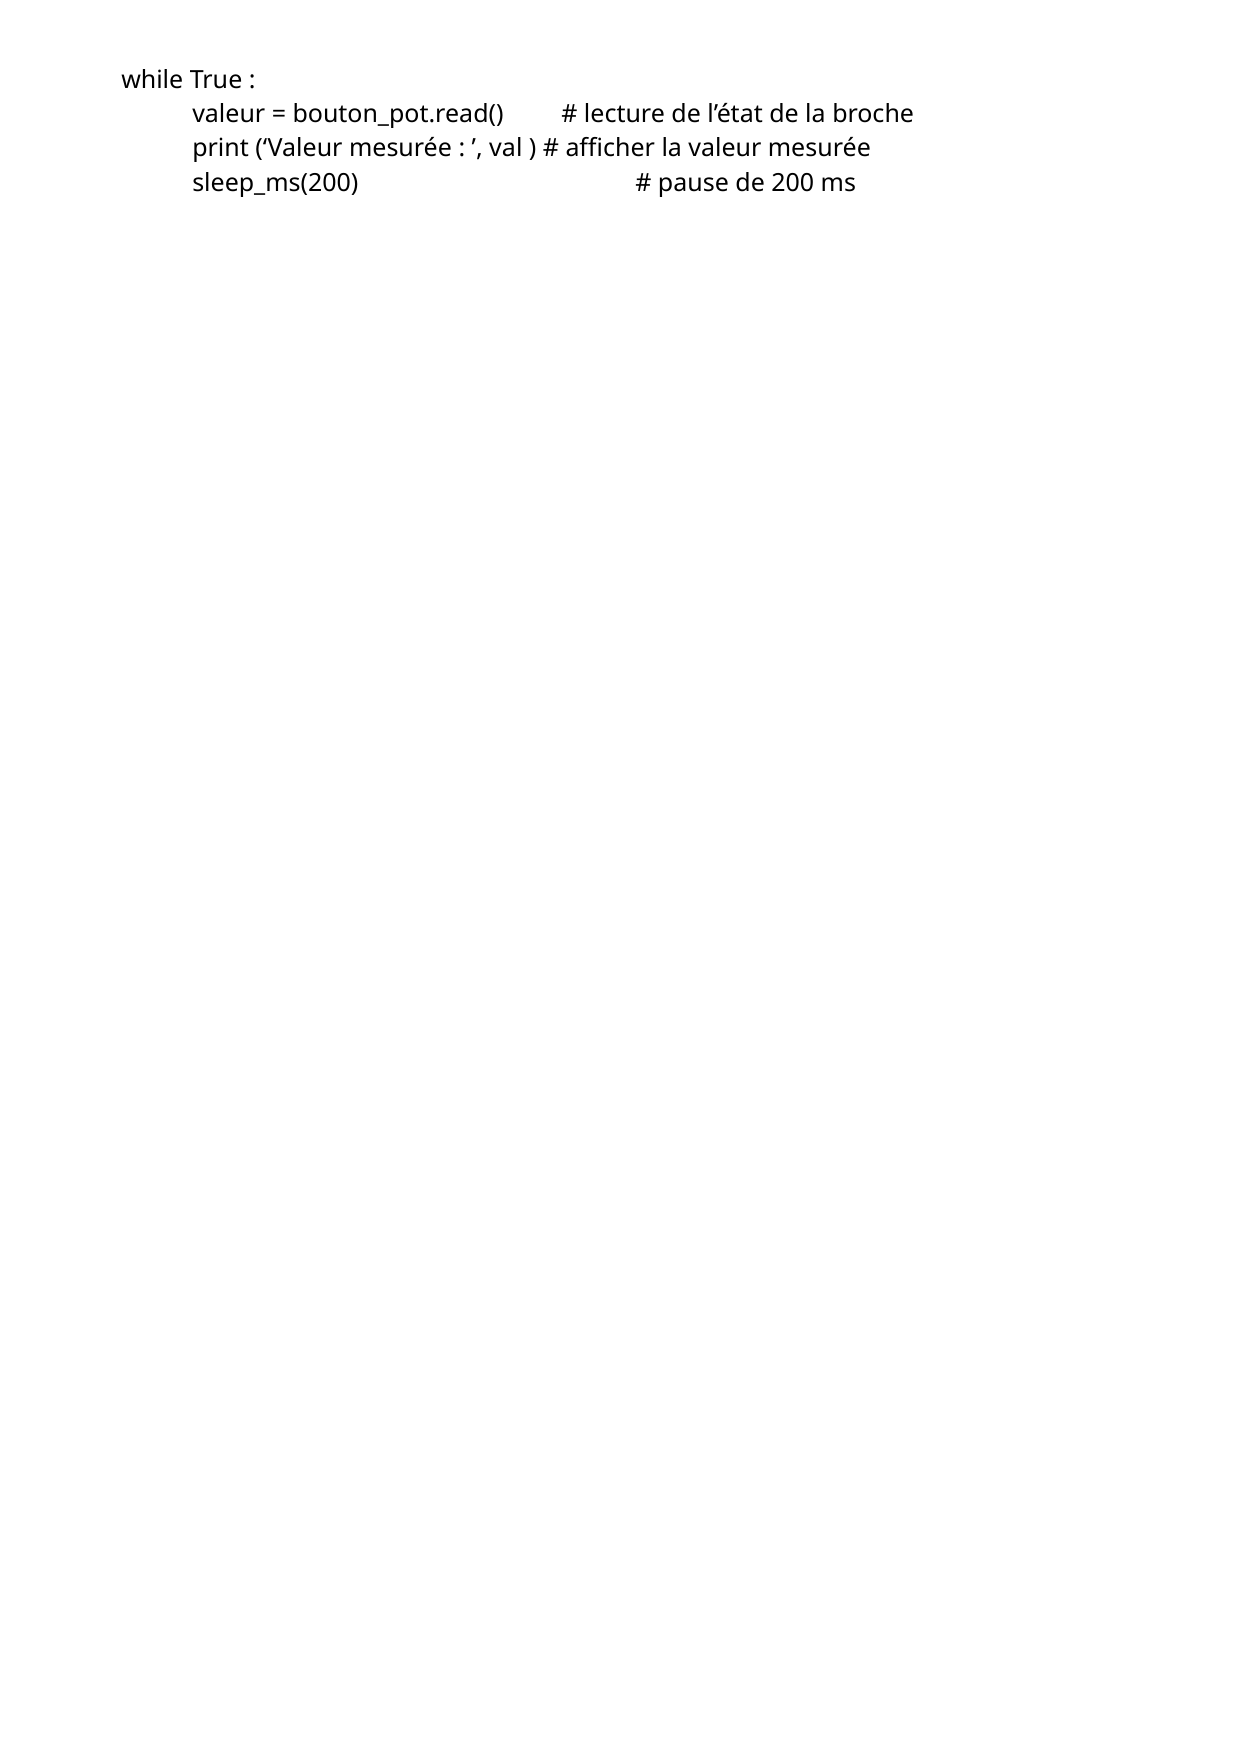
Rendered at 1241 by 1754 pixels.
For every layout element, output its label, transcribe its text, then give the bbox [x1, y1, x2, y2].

text sleep_ms(200) # pause de 200 ms [118, 164, 1181, 198]
text valeur = bouton_pot.read() # lecture de l’état de la broche [118, 96, 1181, 130]
text while True : [118, 59, 1181, 96]
text print (‘Valeur mesurée : ’, val ) # afficher la valeur mesurée [118, 130, 1181, 164]
